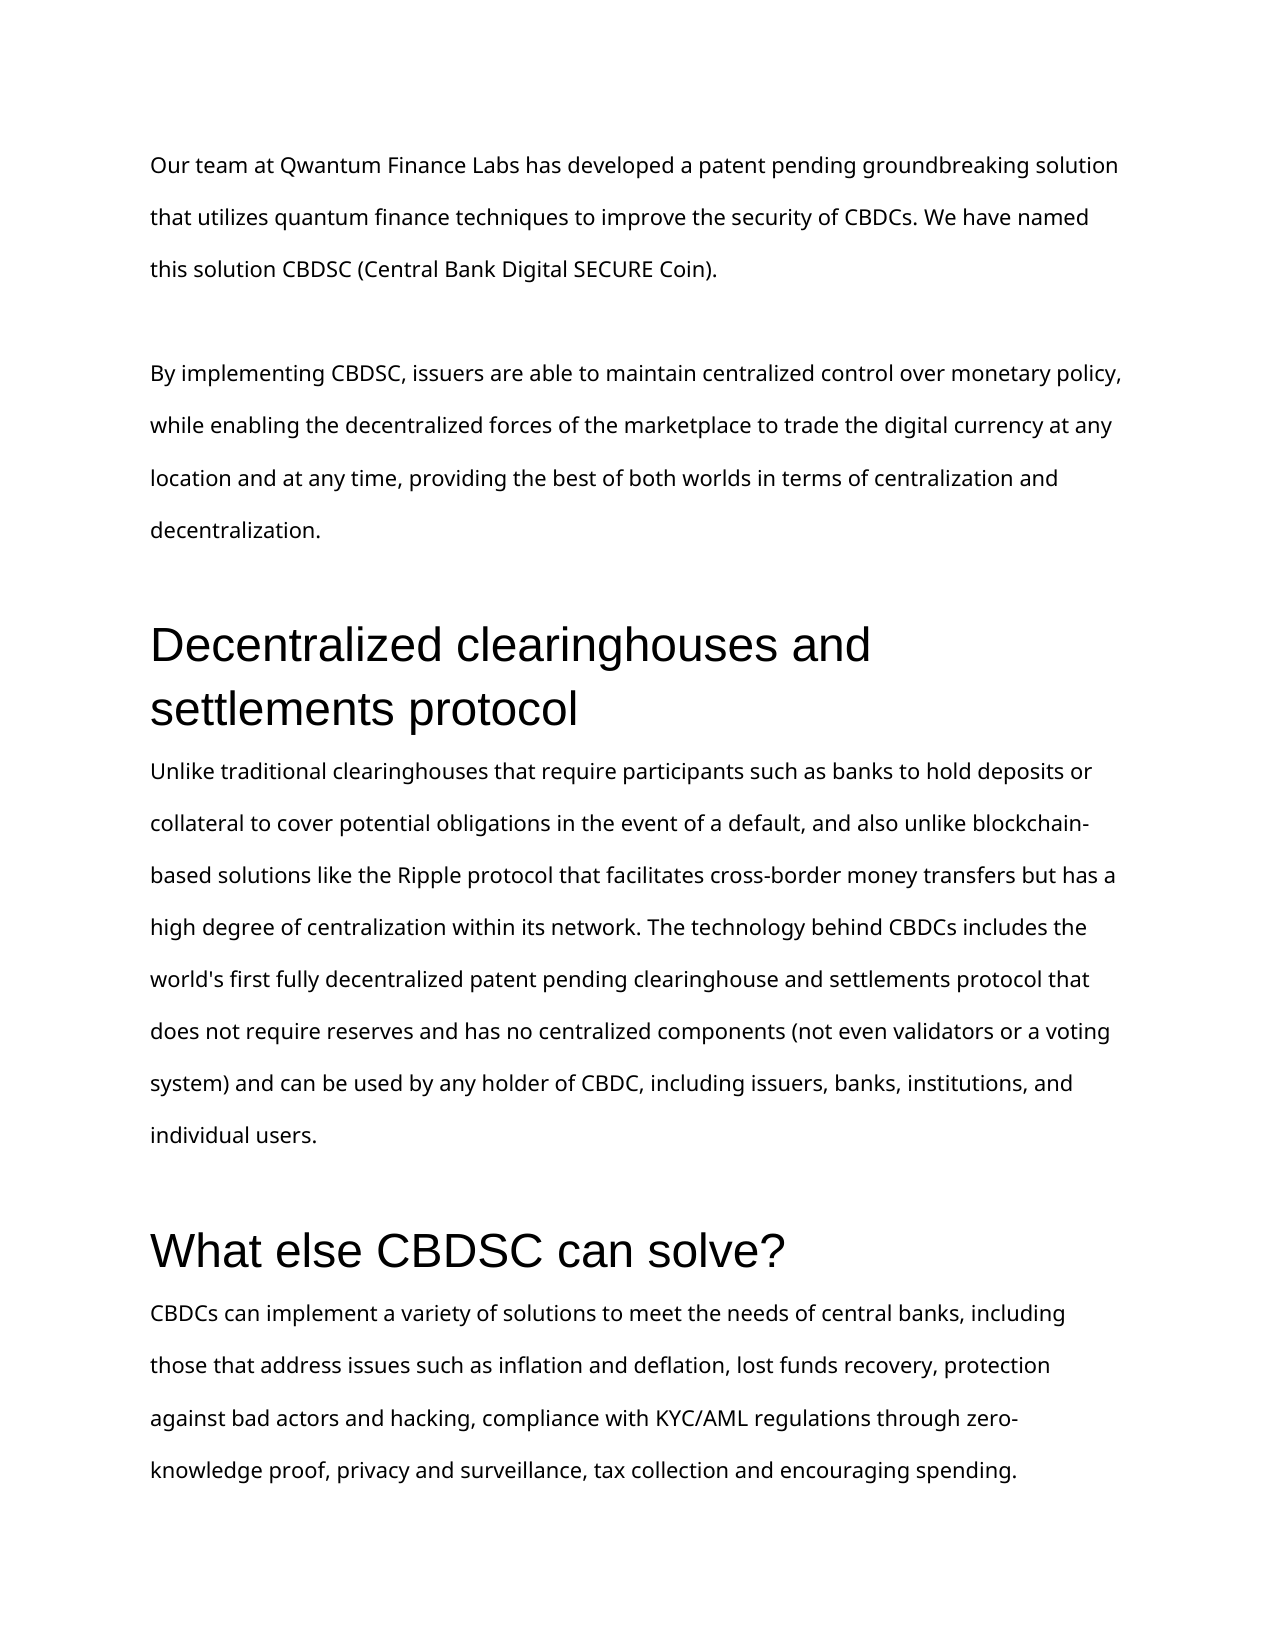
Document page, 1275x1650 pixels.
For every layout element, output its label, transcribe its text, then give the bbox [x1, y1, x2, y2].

subtitle CBDCs can implement a variety of solutions to meet the needs of central banks, including those that address issues such as inflation and deflation, lost funds recovery, protection against bad actors and hacking, compliance with KYC/AML regulations through zero-knowledge proof, privacy and surveillance, tax collection and encouraging spending. [150, 1298, 1125, 1484]
text By implementing CBDSC, issuers are able to maintain centralized control over monetary policy, while enabling the decentralized forces of the marketplace to trade the digital currency at any location and at any time, providing the best of both worlds in terms of centralization and decentralization. [150, 358, 1125, 544]
subtitle What else CBDSC can solve? [150, 1222, 1125, 1278]
text Our team at Qwantum Finance Labs has developed a patent pending groundbreaking solution that utilizes quantum finance techniques to improve the security of CBDCs. We have named this solution CBDSC (Central Bank Digital SECURE Coin). [150, 150, 1125, 284]
text Unlike traditional clearinghouses that require participants such as banks to hold deposits or collateral to cover potential obligations in the event of a default, and also unlike blockchain-based solutions like the Ripple protocol that facilitates cross-border money transfers but has a high degree of centralization within its network. The technology behind CBDCs includes the world's first fully decentralized patent pending clearinghouse and settlements protocol that does not require reserves and has no centralized components (not even validators or a voting system) and can be used by any holder of CBDC, including issuers, banks, institutions, and individual users. [150, 756, 1125, 1150]
subtitle Decentralized clearinghouses and settlements protocol [150, 617, 1125, 735]
